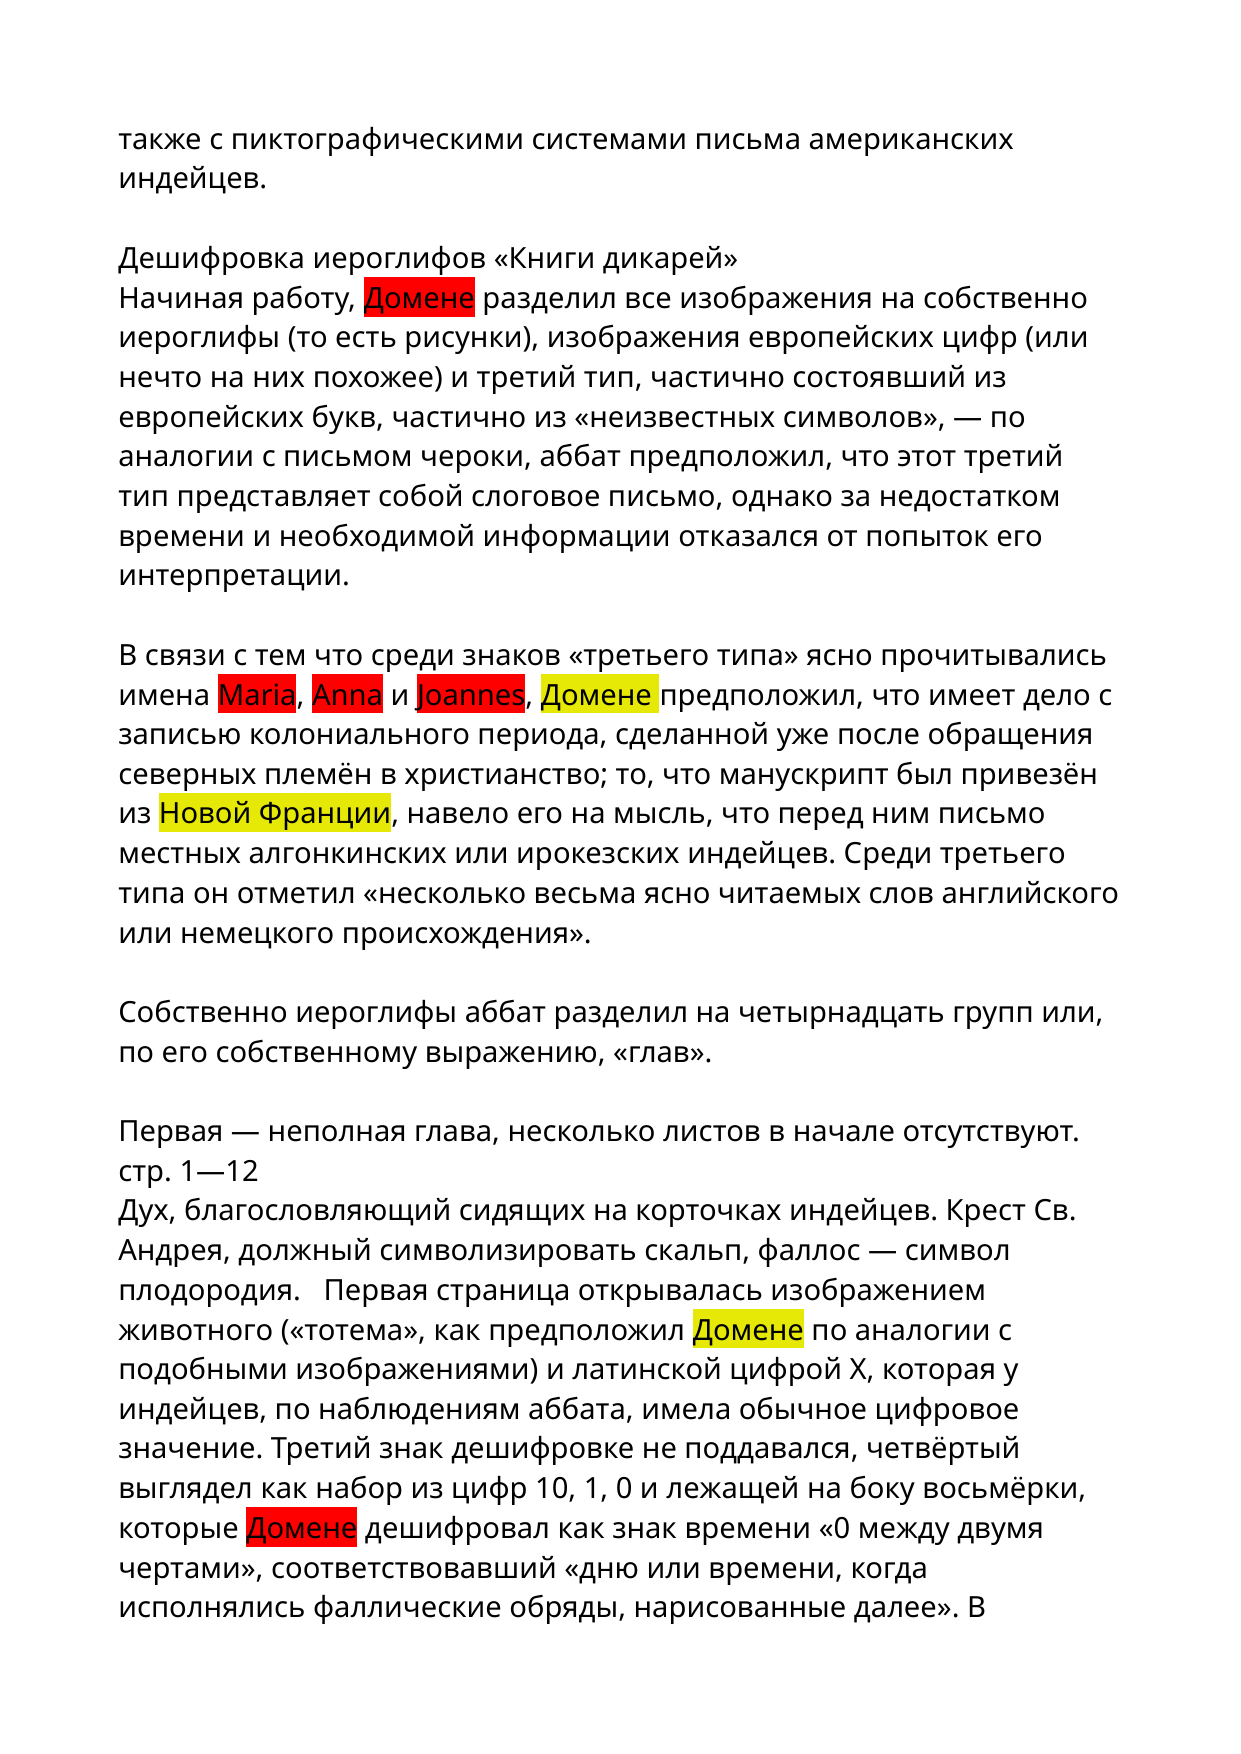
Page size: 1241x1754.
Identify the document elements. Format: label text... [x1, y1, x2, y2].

text Книга дикарей Материал из Википедии — свободной энциклопедии Пиктограммы «Книги дикарей», вероятно изображающие улей. Внизу немецкая подпись «Honig», то есть «мёд» «Кни́га дикаре́й» (фр. Livre des sauvages) — ученическая тетрадка, по всей вероятности принадлежавшая мальчику-немцу. В течение около ста лет (ок. 1750—1851) принималась за сборник пиктограмм канадских индейцев. В этом качестве её «дешифровал» миссионер и знаток индейских письменностей аббат Эммануэль Домене. Скандал, возникший вокруг «Книги дикарей», стал серьёзным предостережением против метода, при котором некий факт вписывается в заранее существующую теорию при учёте лишь того, что соответствует ей, остальное же игнорируется. Подлинный автор «Книги» остался неизвестен. Ныне «Книга дикарей» хранится в Библиотеке Арсенала (Париж, Франция). По всей видимости, то, что ученическая тетрадь нашла в ней своё место, является результатом не мистификации, а случайной ошибки с весьма серьёзными последствиями. Книга дикарей Ещё одна пиктограмма из «Книги дикарей». Сейчас её полагают картинкой, изображающей учителя, наказывающего мальчика розгами Так называемая «Книга дикарей» представляет собой рукопись, состоявшую из 114 листов в четвёртку (ин-кварто), исписанных с обеих сторон, из плотной бумаги канадского производства, записи на которых делались «серебряным» и красным карандашами. Несколько страниц отсутствуют, остальные более или менее попорчены морской водой, видимо, во время путешествия в Европу. Рукопись находилась в коробке, закрывающейся на замок, и в течение около ста лет являлась собственностью маркизов де Польми, прежде чем один из них — Антуан-Рене де Польми д’Арженсон продал её в 1785 году в составе своей библиотеки Арсеналу Франции. Подлинное происхождение «Книги дикарей» осталось неизвестным, однако Домене предположил, что она была передана де Польми одним из американских миссионеров в качестве диковинки, так как среди прочего в собрании маркиза фигурировало множество экзотических манускриптов, в частности китайских. В 1850 году на странную рукопись обратил внимание смотритель библиотеки Арсенала Поль Лакруа. Несколько позднее книгой заинтересовался некий мексиканский миссионер, снявший с неё копию с намерением опубликовать «неизвестный и единственный в мире манускрипт» в Соединённых Штатах. Однако французы — из патриотических соображений, памятуя, что Квебек ещё в недавнем прошлом принадлежал им и потерян в войне с англичанами, — решили немедленно выпустить манускрипт и, желательно, его дешифровку, таким образом закрепив за собой приоритет открытия. Специальный приказ об этом отдал один из министров Наполеона III, и к этой работе был привлечён аббат Домене как признанный знаток индейской проблемы. Возможно, эта спешка также предопределила ошибку, сделавшую из Домене и его работы всеобщее посмешище. Состояние лингвистической науки в середине XIX века XIX век в истории языкознания ознаменовался расцветом компаративизма. «Открытие» санскрита Уильямом Джонсом, обратившим внимание на его удивительное сходство с древнегреческим и латынью, которое подтолкнуло его к выдвижению смелой гипотезы о том, что санскрит вместе с готским, кельтскими и древнеперсидским языком восходят к одному корню и имеют своим предком один и тот же праязык, и вместе относятся к одной и той же языковой семье, среди прочего придало новый толчок старому спору о происхождении языка. Именно в этом веке рождается сравнительно-историческое языкознание, представленное такими именами, как братья Гримм — Якоб и Вильгельм, Расмус Раск, Фридрих Шлегель, Франц Бопп, впервые разрабатывается теория праязыка и способы реконструкции древних форм бесписьменного периода. Это направление дополняет собой типология — сравнение между собой языков (в первую очередь, родственных) с целью выявления общих форм, различию тех из них, которые восходят к языку-прародителю и прочих, появившихся независимо друг от друга, в результате действия одних и тех же лингвистических законов. Однако стоит заметить, что языкознание того времени ограничивалось в первую очередь индоевропейскими или, как тогда принято было говорить, «индогерманскими языками», при том что семиотика, наука о письменности, как таковая ещё не родилась (начало систематического изучения отношений между знаком и смыслом обычно относят к XX веку, работам Ф. де Соссюра); существовали разрозненные описания отдельных видов письма, изредка уделялось внимание их развитию во времени. Что касается систем письменности как таковых, в середине XIX века европейские учёные были хорошо знакомы со всеми их типами, известными и поныне. Кроме алфавитных систем, присущих всем языкам, в частности языкам Западной Европы, с древних времён было известно т. н. «консонантное» письмо, древний алфавит которого складывался исключительно из знаков для согласных, к которым уже позднее прибавились т. н. «матери чтения» (лат. matres lectionis, ивр. אם קריאה‎) — то есть знаки для долгих гласных. Подлинная индейская пиктограмма. Прошение на имя президента США (1849 год). Содержание: «Племена журавля, трёх куниц, медведя, морского человека и сома поручили в едином порыве сердец главе племени журавля обратиться с просьбой к президенту о разрешении им переселиться в область озёр». Единство обозначается линиями, соединяющими сердца и глаза тотемных животных, искомые озёра обозначены в левом нижнем углу изображения С древнееврейским письмом Европа познакомилась благодаря Библии, изучение которой в подлиннике было одной из обязательных дисциплин в изучении богословия, через Испанию и Сицилию Европа познакомилась с арабской наукой и соответственно — с арабским языком и его системой письма. Тот же Уильям Джонс, бывший судьёй в Бенгалии в 1783—1794 годах, среди прочего открыл для европейских учёных систему письма деванагари, относящегося к типу т. н. «абугид», или систем слогового письма, в котором каждый знак соответствует слогу типа «согласный + гласный», слегка видоизменяясь в зависимости от конкретной гласной формы. Система собственно слогового письма, в которой каждому слогу языка соответствовал собственный, непохожий на других знак, стала известной после дешифровки Г. Гротефендом древнеперсидского письма. Первые знания о иероглифике пришли вместе с отчётами путешественников в Китай и Японию, в частности в работах иезуитских миссионеров, изучавших языки этих стран (например, De Christina expeditione apud Sinas Маттео Риччи и Николя Триго, 1615). Одной из ранних китайских грамматик была «Arte de la lengua mandarina», то есть «Искусство китайского языка», написанная миссионером-доминиканцем Франсиско Варо на испанском языке в 1704 году. Ж.-Ф. Шампольон, дешифровавший египетские иероглифы, сумел впервые дать также классификацию знаков подобных систем письма, не потерявшую значения и поныне. Так, он разделял т. н. «иероглифы», находящиеся на древнеегипетских памятниках, на священные знаки, имеющие исключительно сакральную функцию (как то: уроборос, голубь с лавровой ветвью и т. д.), идеограммы — выражающие общее понятие, и собственно фонетические знаки. Открытие и освоение Америки принесло знание о т. н. предметной письменности (примером которой может служить узелковое письмо «кипу») и пиктографии — рисуночном письме. Знания европейских учёных того времени о системах индейской письменности Этот раздел имеет чрезмерный объём или содержит маловажные подробности неэнциклопедичного характера. Если вы не согласны с этим, пожалуйста, покажите в тексте существенность излагаемого материала. В противном случае раздел может быть удалён. Подробности могут быть на странице обсуждения. Двуязычная вывеска на почтовом отделении, сделанная по-английски и письмом чероки. Так же как в «Книге дикарей», буквы, похожие на латинские, перемежаются «непонятными знаками» Первыми системами индейской письменности, которые стали известны с начала испанского завоевания Центральной и Южной Америки, были майяское и ацтекское иероглифическое письмо, а также «узелковое письмо» кипу (при том, что иногда полагается, будто кипу было не письмом, но мнемоническим средством или «счётами»). Глубокое изучение систем письма доколумбовой Америки началось в XVI веке, главным образом силами миссионеров. Кроме собственно индейских, в начале XIX века были хорошо известны попытки создания индейской письменности на основе европейских алфавитов — так, индеец Секвойя, не умевший ни читать, ни писать по-английски, сумел создать оригинальную слоговую систему письма для языка чероки, которая употребляется и поныне. Формы знаков созданы под впечатлением от латинского алфавита, однако их звуковые значения не имеют ничего общего с латинскими прототипами. Микмакские слоговые знаки на берёсте упоминает в своей работе и сам Домене. Он же говорит о пропавших мексиканских кодексах кавалера Л. Ботурини, лишь частично осевших в коллекциях А. Гумбольдта и Обена, в берлинской Национальной библиотеке и Национальной библиотеке в Париже. В 1840-х годах для языка кри миссионером Джеймсом Эвансом была разработана ещё одна силлабическая система письма. Существуют также несколько «кодексов», записанных индейцами с помощью латинского алфавита, в частности, знаменитый манускрипт Уарочири. Аббат Эммануэль Домене Эммануэль-Анри-Дьедонне Домене (фр. Emmanuel-Henri-Diedonné Domenech, 4 ноября 1826 — ок. 1903 или 1904 года) родился в Лионе (Франция), учился в духовной семинарии, но, не закончив её, двадцати лет от роду избрал для себя миссионерскую деятельность в Техасе. Около двух лет (1846—1848) он провёл в Сент-Луисе, где закончил своё образование, изучил английский и немецкий языки (как выяснилось позднее, второй он знал достаточно поверхностно) и наконец, в 1848 году начал своё миссионерское служение в Кастровилле, городке, основанном немецкими колонистами, затем оттуда перебрался в Браунсвилл, заслужив уважение и авторитет среди жителей Южного Техаса. В 1850 году он ненадолго вернулся в Европу, следующие два года вновь провёл в Техасе, где продолжил миссионерское служение вплоть до 1852 года, когда, окончательно подорвав своё здоровье, вынужден был вернуться во Францию, где получил место каноника в Монпелье. В 1861 году он ещё раз посетил американский континент в качестве раздаятеля милостыни и капеллана императора Максимилиана. Окончательно осев во Франции, он посвятил остаток жизни исполнению своих священнических функций, а также путешествиям и литературному творчеству. В 1882—1883 годах в последний раз посетил Америку. Скончался в конце 1903 (или в начале 1904 года) от апоплексического удара. Был похоронен в Лионе с военными почестями. Эммануэль Домене был несомненно образованным человеком, так как прекрасно знал латинский, древнегреческий, древнеегипетский, китайский материал, как то следует из многочисленных замечаний в его собственных книгах, касательно Америки, был сведущ в истории Мексики, в частности знаком с работами ацтекского принца Иштлилшочитля, кодексами на языках тольтекском и науатль, а также с пиктографическими системами письма американских индейцев. Дешифровка иероглифов «Книги дикарей» Начиная работу, Домене разделил все изображения на собственно иероглифы (то есть рисунки), изображения европейских цифр (или нечто на них похожее) и третий тип, частично состоявший из европейских букв, частично из «неизвестных символов», — по аналогии с письмом чероки, аббат предположил, что этот третий тип представляет собой слоговое письмо, однако за недостатком времени и необходимой информации отказался от попыток его интерпретации. В связи с тем что среди знаков «третьего типа» ясно прочитывались имена Maria, Anna и Joannes, Домене предположил, что имеет дело с записью колониального периода, сделанной уже после обращения северных племён в христианство; то, что манускрипт был привезён из Новой Франции, навело его на мысль, что перед ним письмо местных алгонкинских или ирокезских индейцев. Среди третьего типа он отметил «несколько весьма ясно читаемых слов английского или немецкого происхождения». Собственно иероглифы аббат разделил на четырнадцать групп или, по его собственному выражению, «глав». Первая — неполная глава, несколько листов в начале отсутствуют. стр. 1—12 Дух, благословляющий сидящих на корточках индейцев. Крест Св. Андрея, должный символизировать скальп, фаллос — символ плодородия. Первая страница открывалась изображением животного («тотема», как предположил Домене по аналогии с подобными изображениями) и латинской цифрой X, которая у индейцев, по наблюдениям аббата, имела обычное цифровое значение. Третий знак дешифровке не поддавался, четвёртый выглядел как набор из цифр 10, 1, 0 и лежащей на боку восьмёрки, которые Домене дешифровал как знак времени «0 между двумя чертами», соответствовавший «дню или времени, когда исполнялись фаллические обряды, нарисованные далее». В следующих знаках аббат распознал «рога, символ власти», изображение небесного свода и индейца, указывавшего пальцем на группу из четырёх соплеменников, после чего следовала фаллическая сцена, и всё вместе, по мнению аббата, следовало понимать как прославление великой силы солнца, небесного божества, дающего плодородие. Ещё несколько рисунков в «первой части» — среди прочих, находящиеся на разорванной четвёртой странице, определялись как «мертвец» (человек без головы), крест Св. Андрея, скальп и божество с солнечным нимбом. Сцена порки, по мнению Домене, представляла собой посвящение, где шаман держит в руке орлиное перо (стилизованное под хворостину), передавая адепту «эманацию сакральной силы», далее нашлось изображение «священного дерева» и т. д. — иными словами, по мнению дешифровщика, первая часть была полностью посвящена оргиастическим обрядам, имевшим своей целью обеспечить плодородие. Вторая — стр. 13—16, причём 14 и 15 остались чистыми, что видимо, следует приписать случайности. Индеец с фаллическим символом или знаком власти на голове. Христианская часовня. Дерево, символизирующее лес, волшебный камень и волшебная кость. По Домене, была посвящена процессу христианизации туземцев. На ней, кроме очередного фаллического символа мощи, нашлось изображение христианской часовни, дерева (символизирующего лес или рощу, как то принято изображать в индейских манускриптах), а также «волшебного камня» и «волшебной кости». В изображении круга, перечёркнутого крестом, аббату удалось распознать символ миссионера, преподающего индейцам, уже обращённым в католичество, таинство причастия. Сам символ, по его мнению, должен был значить гостию. Третья — стр. 17—27. Великий маг или дух, причём две головы — символ его «удвоенной» магической мощи как в реальном, так и в потустороннем мире. Лежащая фигура изображает мертвеца или человека, с помощью колдовства лишённого способностей знахаря. Изображает индейских знахарей (medicine men), украшенных перьями, и т. н. «медицинские мешки» — обязательный атрибут их профессии и медицинский шалаш. Здесь же находились пары, с головами и глазами, соединёнными линией, что по обычной индейской символике должно было обозначать «единство взглядов и мыслей». Очередная сцена порки на этот раз интерпретировалась как шаман, излечивающий больного путём добывания из его внутренностей «духа». Четвёртая — стр. 28—40. Вождь, увенчанный рогами — символом могущества в сопровождении личного духа. Внизу — два вождя с символами луны или ночи, полукружьями, в руках. Поставила исследователя в тупик. Она, в основном, посвящалась также откровенным сценам фаллического содержания, однако здесь нашёлся таинственный знак, напоминающий ножницы, и над ним человеческая фигура. Исходя из того, что индейцы ножницами не пользуются, аббат предположил, что перед ним изображение тотема. Здесь же нашлось изображение человека с диском в руке, что было понято как «луна» или ночь, очередной рогатый вождь. Изображение косых линий дождя дало возможность думать, что речь в четвёртой части идёт о заклинании погоды. Здесь же находилась палатка, увенчанная крестом, — как то практиковалось среди первых миссионеров, осваивавших канадский север. Пятая — стр. 41—48, сильно попорченная. Пленник, привязанный к столбу, и марширующий мимо него дух в снегоступах, «слушающий» небо вождь и индейские дети. Начинается разорванной 41-й страницей. Здесь нашлось изображение «вождя» с карикатурно огромными ушами (то есть «слушающего») и человека, марширующего в снегоступах мимо привязанного к столбу пленника. Снегоступы, по мнению аббата, должны были значить, что перед нами не живой человек, а дух. На 47-й странице нашлось имя «Anna», которое аббат счёл необходимым понимать в буквальном смысле. Шестая — стр. 49—60. Два вождя с соединёнными цепочкой головами — как знак единства их мыслей и заключения союза. Луна (перечёркнутый кружок) как символ ночи и времени колдовства и заключения магических союзов. Тотем, похожий на лошадь или осла, вероятно изображающий рысь. Несёт изображение «отдыхающего вождя» (ибо его тотем стоит прямо, а не перевёрнут, как у мёртвого), шесть детских фигур (три мальчика и три девочки), охотника с ружьём у дерева (то есть в лесу) и несколько соединённых колечек, значение которых аббат не сумел разгадать (как возможное предполагалось значение «облака», «союз» или «изобилие»). Седьмая — стр. 61—86. Ребёнок в могиле как символ Рождества или Св. Гроба. Состояла из рисунков, по мнению исследователя, изображавших битву, животные тотемы, причём один из них, напоминавший по виду лошадь или осла, мог на самом деле быть изображением рыси. Здесь же, наряду с охотничьими обрядами, оказались «рисунок ребёнка в могиле» и двух жрецов по обеим сторонам, что аббат поспешил интерпретировать как изображение сцены Рождества или, наоборот, Святого Гроба. Первое, по-видимому, подтверждалось надписью на следующей странице — «Мария». Впрочем, аббат проявил осторожность и отказался делать какие-либо выводы до более скрупулёзного исследования. Восьмая — стр. 87—93. Самая короткая Послы от европейцев или от южных племён, присланные для переговоров. Широкие линии, похожие на хвосты, справа от фигур, по всей видимости, символизируют медицинские мешки — неотъемлемый атрибут знахаря. Короткая восьмая часть (страницы 87—93) изображала людей с квадратными причёсками, возможно, европейцев или южан, прибывших для переговоров. Девятая — стр. 94—109. Кукурузное или рисовое поле, работающие индейцы. Изображала рисовое или кукурузное поле, человека с птичьей головой (должного символизировать могущественный дух разрушения или некую аллегорию не совсем ясного содержания) и охотничью сцену. Несколько страниц отсутствовало. Десятая — стр. 109—116. Индейцы на тропе войны. Частично посвящалась историческим событиям, частично — религии. Здесь нашлось вновь изображение палатки с крестом и щитов, должных защитить воинов от пуль белых поселенцев. Одиннадцатая — стр. 117—140. Переселение двух племён с Востока на Запад в местность, богатую лесами и целебными травами. Сверху отмечается, сколько «лун» заняло путешествие. По мнению аббата, описывала деревню и её обитателей (причём знаки, напоминающие цифры, были приняты за их количество), собранный урожай, битву двух племён с указанием количества убитых и раненых, бочонок «огненной воды» и связку шкур, видимо, для обмена, муфлона и некую группу охотников или воинов, переселение. Далее следовала битва, воплощавший её дух войны и, наконец, торжество победившего вождя и его племени. Двенадцатая — стр. 141—173. Картуши с цифровыми или символическими изображениями, европейцы с символами власти на голове. Изображала корабли, пришедшие с Востока, соединённых цепью людей, вновь индейского знахаря, монограмму Христа (Н и крест над ним), вновь имя Мария, картуши, напоминающие египетские, и картину, рассказывающую, по всей вероятности, историю грехопадения, европейцев с символами власти, мистические сцены, по всей видимости связанные с ритуалом посвящения, бой, примирение двух противоборствующих племён, сцену крещения и т. д. Тринадцатая — стр. 174—209. Фигура божества, человек с кроличьими ушами. Весьма сложная для понимания, изображает знахаря с птицей и сцену молитвы небесному божеству, далее следует изображение круга из точек с крестиком над ним, что можно однозначно интерпретировать как изображение католических чёток, скальпы и поселения белых (изображённые по индейской традиции в виде ряда палаток), божества и человека с кроличьими ушами. Четырнадцатая — стр. 210—228. Религиозная сцена. Изображала, по всей видимости, миссионеров, епископские митры с крестом, церкви и молящихся. Как отмечал Домене, большая часть изображений была присуща исключительно этому манускрипту, что во многом обуславливало его ценность. Будучи осторожным, аббат замечал также, что его работа носит во многом предварительный характер и будет в дальнейшем правиться и дополняться. Таким образом, Домене делал вывод, что содержание тетрадки в основе своей составляет рассказ о быте и переселении племён, появлении белых на их территории и христианизации индейцев. Рукопись свидетельствовала также о бесспорном существовании у краснокожих фаллического культа. Разоблачение Работа Домене первоначально была оценена очень высоко, выдвигалось предложение пригласить аббата принять участие в конкурсе на соискание премии французской Академии наук. Однако в связи со спешкой и желанием во что бы то ни стало опередить американцев министру Императорского двора предложено было издать работу Домене. Текст был дополнен иллюстрациями, достаточно полно представляющими содержание «Книги дикарей», и для сравнения даны подлинные индейские изображения, известные ранее. Книга вышла из печати под длинным заголовком «Manuscrit pictographique Américain précédé d’une Notice sur l’Ideographie des Peaux-Rouges par l’Abbé Em. Domenech, Membre de la Societé Géographique de Paris etc. Ouvrage publié sous les auspices de M. le Ministre d’État et de la Maison l’Empereur» («Иллюстрированное описание Америки, впервые сопровождаемое заметками, относящимися к пиктографии краснокожих, написано аббатом Эм. Домене, членом Парижского Географического общества и т. д. Произведение издано и согласовано с Государственным министром и министром Императорского двора», Париж, 1860 год) Однако вскоре вмешалась политика. Как иногда предполагается, толчком к скандальному разоблачению оказалась речь графа Валевского, министра иностранных дел Франции, который, выступая с речью по поводу вручения премий Парижской художественной выставки, назвал Францию учительницей других народов. Германия была возмущена подобным славословием, и в следующем, 1861 году дрезденский библиограф Й. Петцольдт выпустил 16-страничную брошюру под названием «„Das Buch der Wilden“ im Lichte französischer Civilisation» («„Книга дикарей“ в свете французской цивилизации»). Разоблачение было скандальным — оказалось, что знаки «третьего типа», принятые аббатом за неизвестную силлабическую систему, были всего-навсего буквами немецкого готического шрифта, во многих случаях недвусмысленно объясняя смысл нарисованного. Так, под знаком, который Домене принял за молнию, стояло немецкое слово Wurst, то есть «колбаса», написанное, впрочем, с орфографическими ошибками — Wurszd. Кроме того, тетрадь пестрела немецкими словами ich will — «я хочу», Grund — «долина», Hass — «ненависть», nicht wohl — «нехорошо», unschuldig — «невинно», schaedlich — «вредно», bei Gott — «по-божески» и т. д. Из-за того, что аббат не был знаком с готическим шрифтом, плохо знал немецкий язык и заранее предположил, что перед ним индейский манускрипт, не приняв во внимание иные возможности, а также, вероятно, из-за спешки, в которой готовилось издание, исследователь и его работа превратились в предмет насмешек. Немецкий автор не щадил Домене: Размахивающая плетью фигура — не индейский шаман, а учитель, наказывающий ученика. Странной формы фигура — не символ молнии и наказания господнего, а самая обыкновенная колбаса. Шестиглазый человек — не мудрый и отважный вождь племени, а плод богатой детской фантазии. Не три главных шамана подносят ко рту ритуальные предметы, а три ребёнка едят бублики. Бог облаков, дух огня и другие загробные личности обязаны своим существованием известному трюку, применяемому детьми при рисовании: точка, точка, два кружочка… А что касается фаллического культа, подобное примитивное бесстыдство аббат в большом количестве может увидеть и у себя в Париже, была бы только охота; баловники-мальчишки пачкают подобными рисунками стены определённых ассенизационных объектов. Объект, принятый аббатом за бочонок «огненной воды», был, по-видимому, ульем или сотами, так как рядом стояло немецкое слово Honig, то есть «мёд». Окончательный вердикт выглядел следующим образом — «Книга дикарей» на самом деле представляла собой ученическую тетрадь немецкого мальчика, от скуки исчеркавшего её вдоль и поперёк. Петцольдта поддержали берлинская газета Vossische Zeitung и ещё одна аугсбургская газета, поднявшие дешифровщика на смех. Домене пытался защищаться, выпустив в том же году книгу «Правда о „Книге дикарей“. Посвящается исследователям английским, немецким и бельгийским», но его уже никто не слушал. Книгу Петцольдта перевели на французский язык, после чего аббат и министр двора, способствовавший её изданию, были осмеяны. В истории «Книги дикарей» была поставлена окончательная точка. Иные мнения об авторстве и содержании «Книги дикарей» Со времени, прошедшего после публикации и скандального разоблачения «уникального индейского манускрипта», были высказаны иные мнения о его содержании и возможном авторстве. Так, в частности, и сейчас находятся сторонники возможной подлинности «Книги дикарей» и её ценности для изучения истории индейских культур северо-западного региона. Ещё одно предположение состоит в том, что автором был некий индеец, обученный немецкому языку в соответствующей миссии. Предполагается также, что «Книга дикарей» как таковая никогда не существовала до Эммануэля Домене, который самостоятельно создал её, видимо, с целью мистификации, или же её подлинным автором был Хуан Торквемада, монах-францисканец, миссионер в Мексике XVI века. Предполагают также, что настоящий Домене не имел ничего общего с «Книгой дикарей», но его имя было добавлено на обложку «Манускрипта…» неизвестным шутником. Эти мнения, как предположительные и основанные на весьма шаткой системе доказательств, в современной литературе считаются маргинальными и высказываются сравнительно редко. [118, 118, 1122, 1626]
